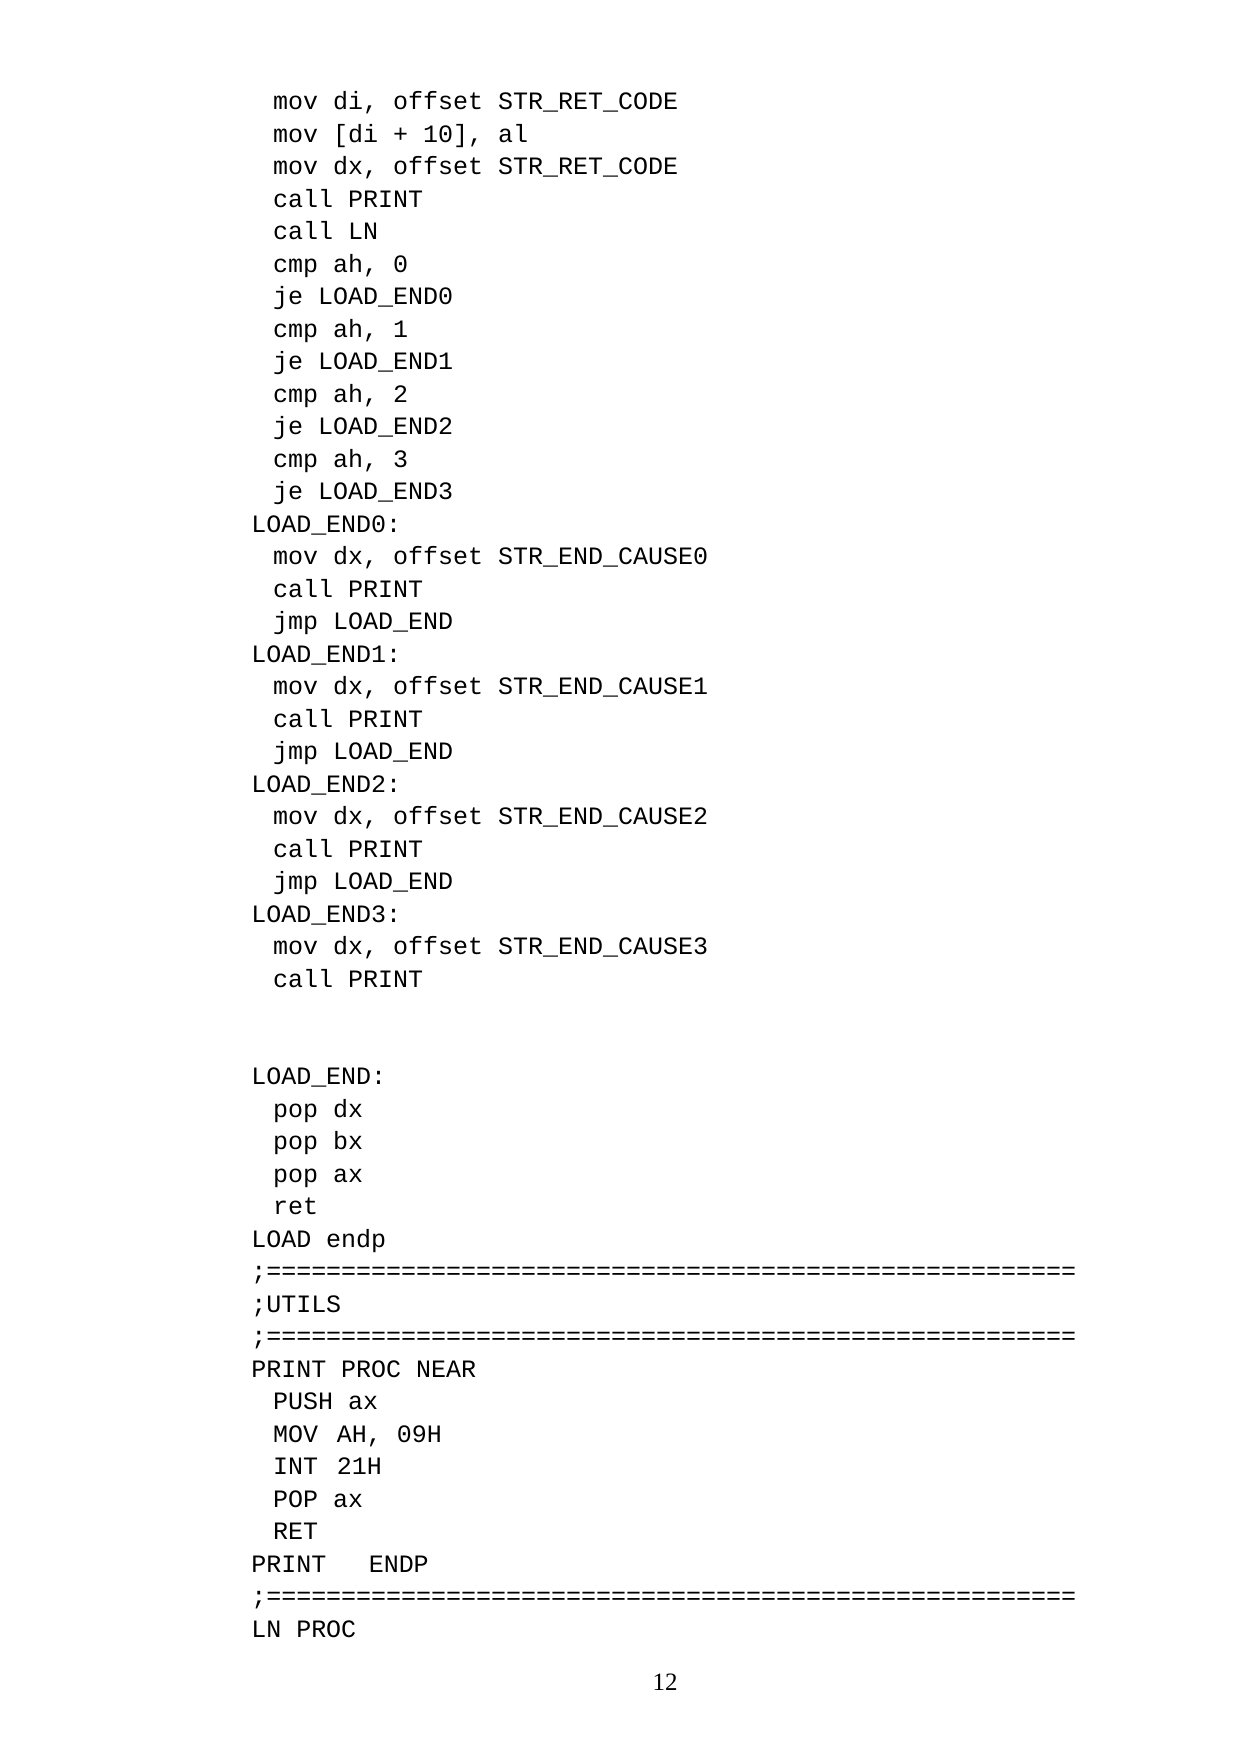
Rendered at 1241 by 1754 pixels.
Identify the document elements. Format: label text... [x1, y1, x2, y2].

text ;====================================================== [177, 1259, 1152, 1287]
text cmp ah, 2 [177, 381, 1152, 409]
text LOAD_END3: [177, 901, 1152, 929]
text LN PROC [177, 1616, 1152, 1644]
text mov dx, offset STR_END_CAUSE2 [177, 804, 1152, 832]
text LOAD_END0: [177, 511, 1152, 539]
text ;====================================================== [177, 1324, 1152, 1352]
text pop ax [177, 1161, 1152, 1189]
text INT 21H [177, 1454, 1152, 1482]
text call PRINT [177, 186, 1152, 214]
text jmp LOAD_END [177, 739, 1152, 767]
text cmp ah, 0 [177, 251, 1152, 279]
text LOAD_END: [177, 1064, 1152, 1092]
text cmp ah, 3 [177, 446, 1152, 474]
text je LOAD_END0 [177, 284, 1152, 312]
text pop bx [177, 1129, 1152, 1157]
text call PRINT [177, 836, 1152, 864]
text PRINT PROC NEAR [177, 1356, 1152, 1384]
text LOAD endp [177, 1226, 1152, 1254]
text je LOAD_END3 [177, 479, 1152, 507]
text jmp LOAD_END [177, 609, 1152, 637]
text je LOAD_END2 [177, 414, 1152, 442]
text mov di, offset STR_RET_CODE [177, 89, 1152, 117]
text call LN [177, 219, 1152, 247]
text ret [177, 1194, 1152, 1222]
text mov dx, offset STR_END_CAUSE1 [177, 674, 1152, 702]
text call PRINT [177, 576, 1152, 604]
text cmp ah, 1 [177, 316, 1152, 344]
text LOAD_END1: [177, 641, 1152, 669]
text je LOAD_END1 [177, 349, 1152, 377]
text MOV AH, 09H [177, 1421, 1152, 1449]
text jmp LOAD_END [177, 869, 1152, 897]
text PUSH ax [177, 1389, 1152, 1417]
text call PRINT [177, 966, 1152, 994]
text mov [di + 10], al [177, 121, 1152, 149]
text call PRINT [177, 706, 1152, 734]
text ;====================================================== [177, 1584, 1152, 1612]
text ;UTILS [177, 1291, 1152, 1319]
text mov dx, offset STR_END_CAUSE0 [177, 544, 1152, 572]
text POP ax [177, 1486, 1152, 1514]
text LOAD_END2: [177, 771, 1152, 799]
text PRINT ENDP [177, 1551, 1152, 1579]
text mov dx, offset STR_END_CAUSE3 [177, 934, 1152, 962]
text RET [177, 1519, 1152, 1547]
text mov dx, offset STR_RET_CODE [177, 154, 1152, 182]
text pop dx [177, 1096, 1152, 1124]
